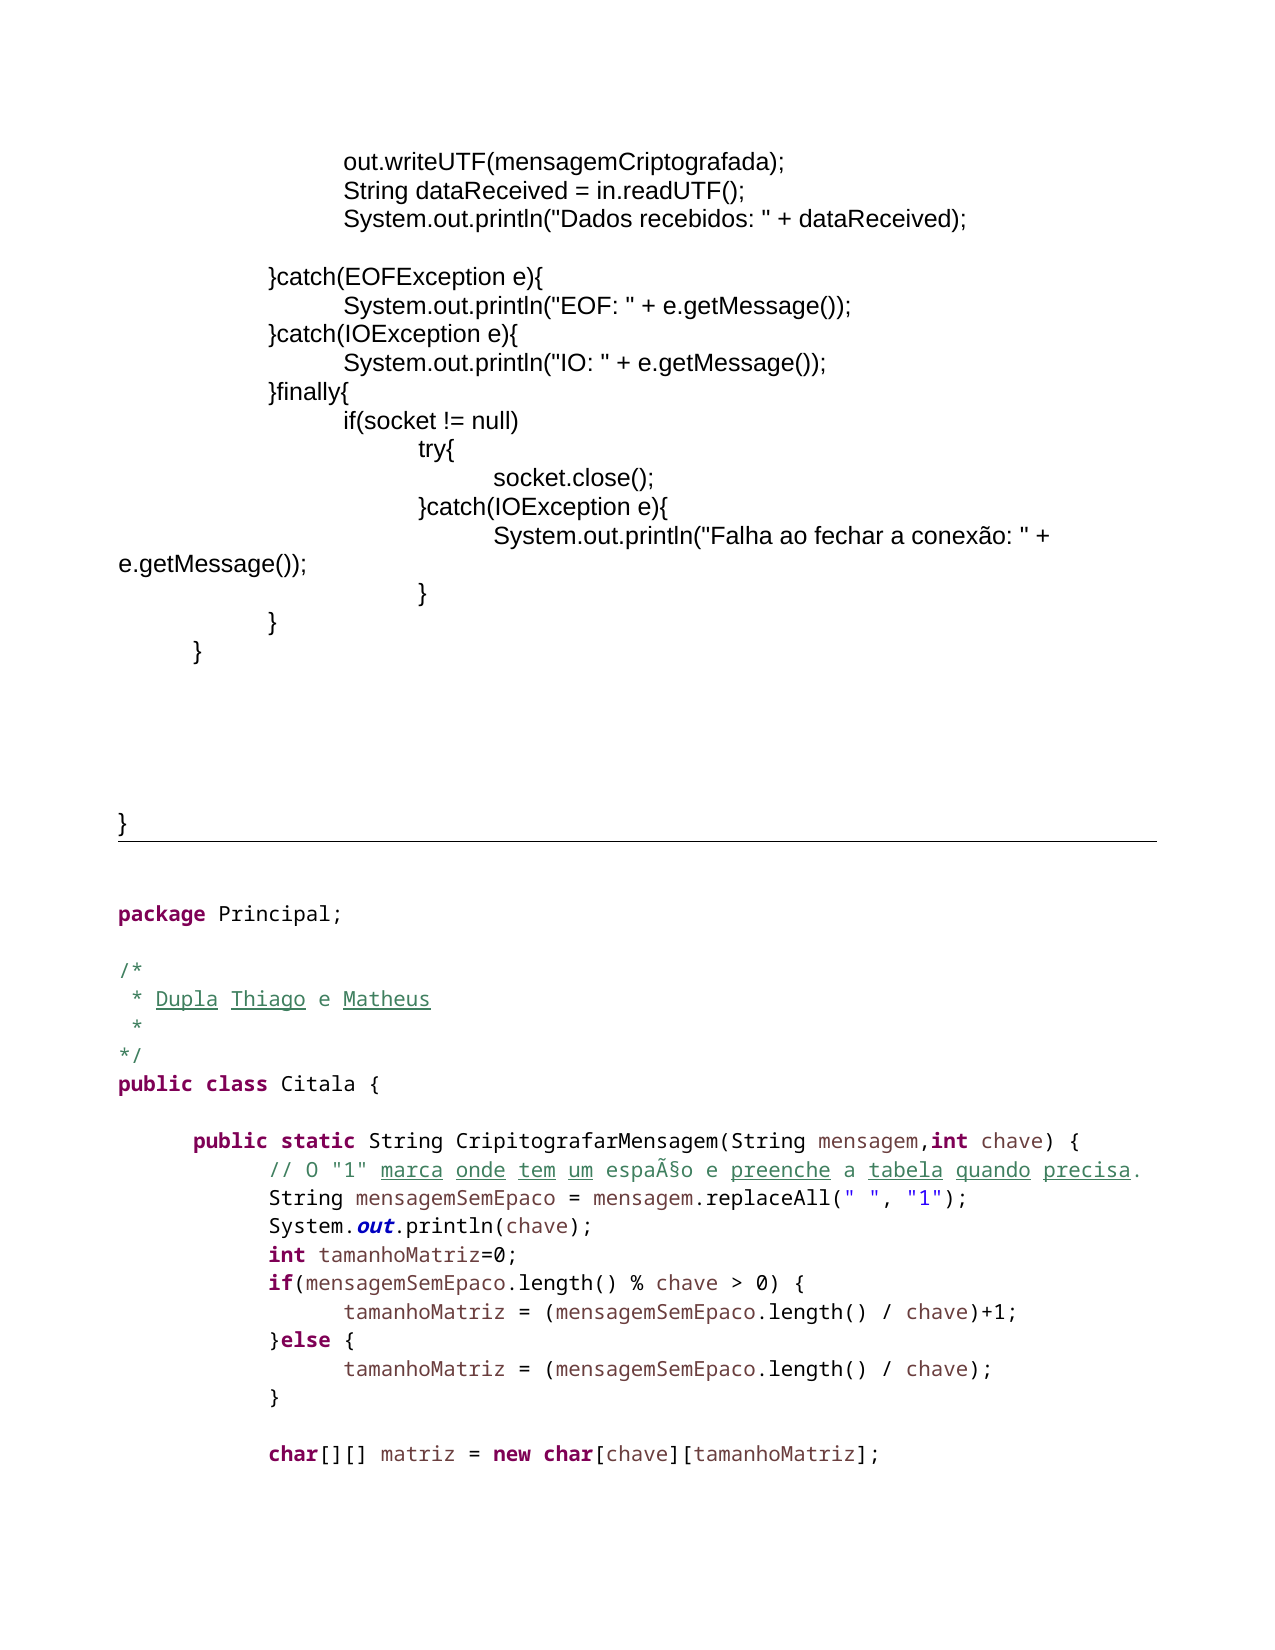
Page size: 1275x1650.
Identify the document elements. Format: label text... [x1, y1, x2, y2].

text String mensagemSemEpaco = mensagem.replaceAll(" ", "1"); [118, 1183, 1157, 1212]
text char[][] matriz = new char[chave][tamanhoMatriz]; [118, 1439, 1157, 1468]
text System.out.println("Dados recebidos: " + dataReceived); [118, 204, 1157, 233]
text System.out.println("Falha ao fechar a conexão: " + e.getMessage()); [118, 521, 1157, 578]
text String dataReceived = in.readUTF(); [118, 176, 1157, 204]
text } [118, 1382, 1157, 1411]
text System.out.println("IO: " + e.getMessage()); [118, 348, 1157, 377]
text if(mensagemSemEpaco.length() % chave > 0) { [118, 1268, 1157, 1297]
text }catch(IOException e){ [118, 492, 1157, 521]
text if(socket != null) [118, 406, 1157, 434]
text socket.close(); [118, 463, 1157, 492]
text }else { [118, 1325, 1157, 1354]
text System.out.println(chave); [118, 1212, 1157, 1240]
text tamanhoMatriz = (mensagemSemEpaco.length() / chave); [118, 1354, 1157, 1382]
text }catch(IOException e){ [118, 319, 1157, 348]
text try{ [118, 434, 1157, 463]
text }finally{ [118, 377, 1157, 406]
text int tamanhoMatriz=0; [118, 1240, 1157, 1268]
text } [118, 607, 1157, 636]
text System.out.println("EOF: " + e.getMessage()); [118, 291, 1157, 319]
text * [118, 1013, 1157, 1041]
text /* [118, 956, 1157, 984]
text public class Citala { [118, 1069, 1157, 1098]
text out.writeUTF(mensagemCriptografada); [118, 147, 1157, 176]
text tamanhoMatriz = (mensagemSemEpaco.length() / chave)+1; [118, 1297, 1157, 1325]
text // O "1" marca onde tem um espaÃ§o e preenche a tabela quando precisa. [118, 1155, 1157, 1183]
text } [118, 578, 1157, 607]
text } [118, 636, 1157, 664]
text package Principal; [118, 899, 1157, 927]
text } [118, 808, 1157, 841]
text public static String CripitografarMensagem(String mensagem,int chave) { [118, 1126, 1157, 1155]
text * Dupla Thiago e Matheus [118, 984, 1157, 1013]
text */ [118, 1041, 1157, 1069]
text }catch(EOFException e){ [118, 262, 1157, 291]
